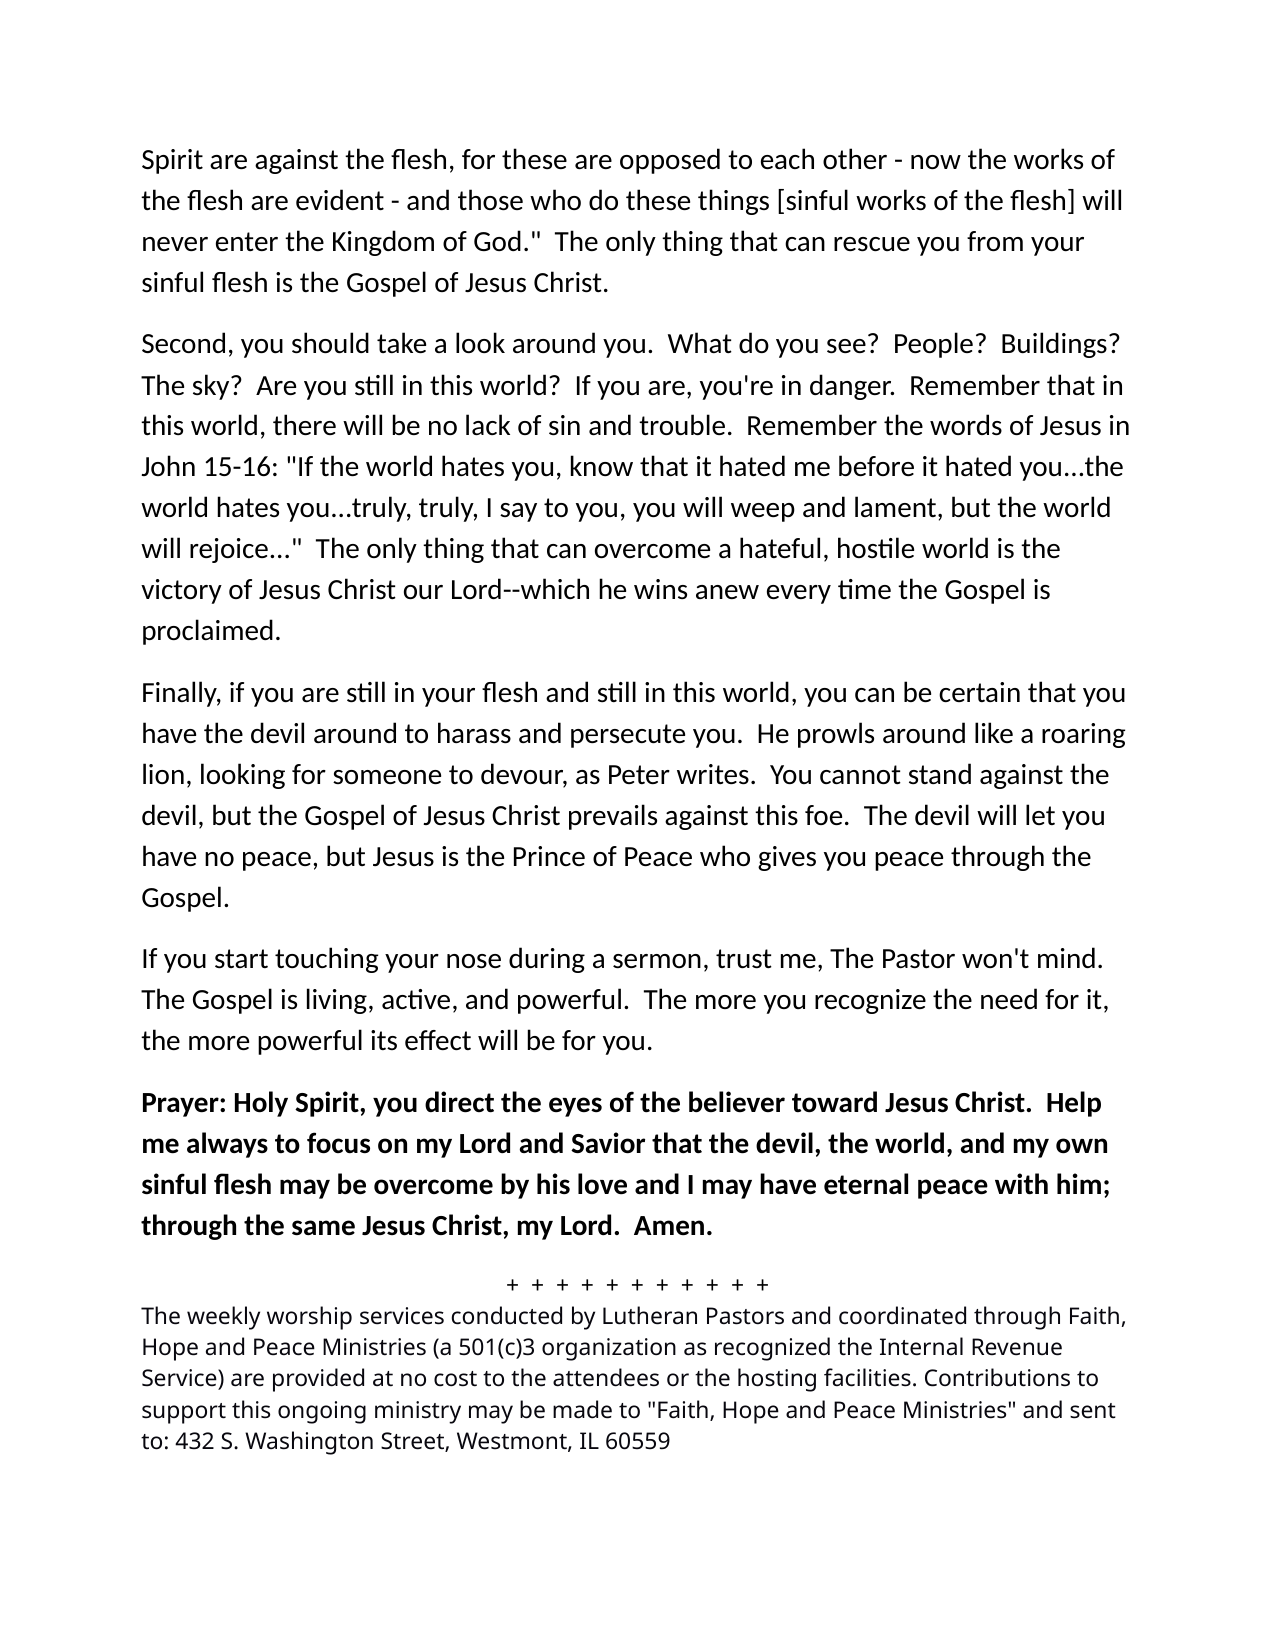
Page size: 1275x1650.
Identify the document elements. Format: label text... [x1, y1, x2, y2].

text + + + + + + + + + + + [141, 1269, 1134, 1300]
text Prayer: Holy Spirit, you direct the eyes of the believer toward Jesus Christ. Help me always to focus on my Lord and Savior that the devil, the world, and my own sinful flesh may be overcome by his love and I may have eternal peace with him; through the same Jesus Christ, my Lord. Amen. [141, 1084, 1134, 1242]
text Second, you should take a look around you. What do you see? People? Buildings? The sky? Are you still in this world? If you are, you're in danger. Remember that in this world, there will be no lack of sin and trouble. Remember the words of Jesus in John 15-16: "If the world hates you, know that it hated me before it hated you...the world hates you...truly, truly, I say to you, you will weep and lament, but the world will rejoice..." The only thing that can overcome a hateful, hostile world is the victory of Jesus Christ our Lord--which he wins anew every time the Gospel is proclaimed. [141, 326, 1134, 648]
text If you start touching your nose during a sermon, trust me, The Pastor won't mind. The Gospel is living, active, and powerful. The more you recognize the need for it, the more powerful its effect will be for you. [141, 940, 1134, 1058]
text The weekly worship services conducted by Lutheran Pastors and coordinated through Faith, Hope and Peace Ministries (a 501(c)3 organization as recognized the Internal Revenue Service) are provided at no cost to the attendees or the hosting facilities. Contributions to support this ongoing ministry may be made to "Faith, Hope and Peace Ministries" and sent to: 432 S. Washington Street, Westmont, IL 60559 [141, 1300, 1134, 1456]
text Spirit are against the flesh, for these are opposed to each other - now the works of the flesh are evident - and those who do these things [sinful works of the flesh] will never enter the Kingdom of God." The only thing that can rescue you from your sinful flesh is the Gospel of Jesus Christ. [141, 141, 1134, 299]
text Finally, if you are still in your flesh and still in this world, you can be certain that you have the devil around to harass and persecute you. He prowls around like a roaring lion, looking for someone to devour, as Peter writes. You cannot stand against the devil, but the Gospel of Jesus Christ prevails against this foe. The devil will let you have no peace, but Jesus is the Prince of Peace who gives you peace through the Gospel. [141, 674, 1134, 914]
